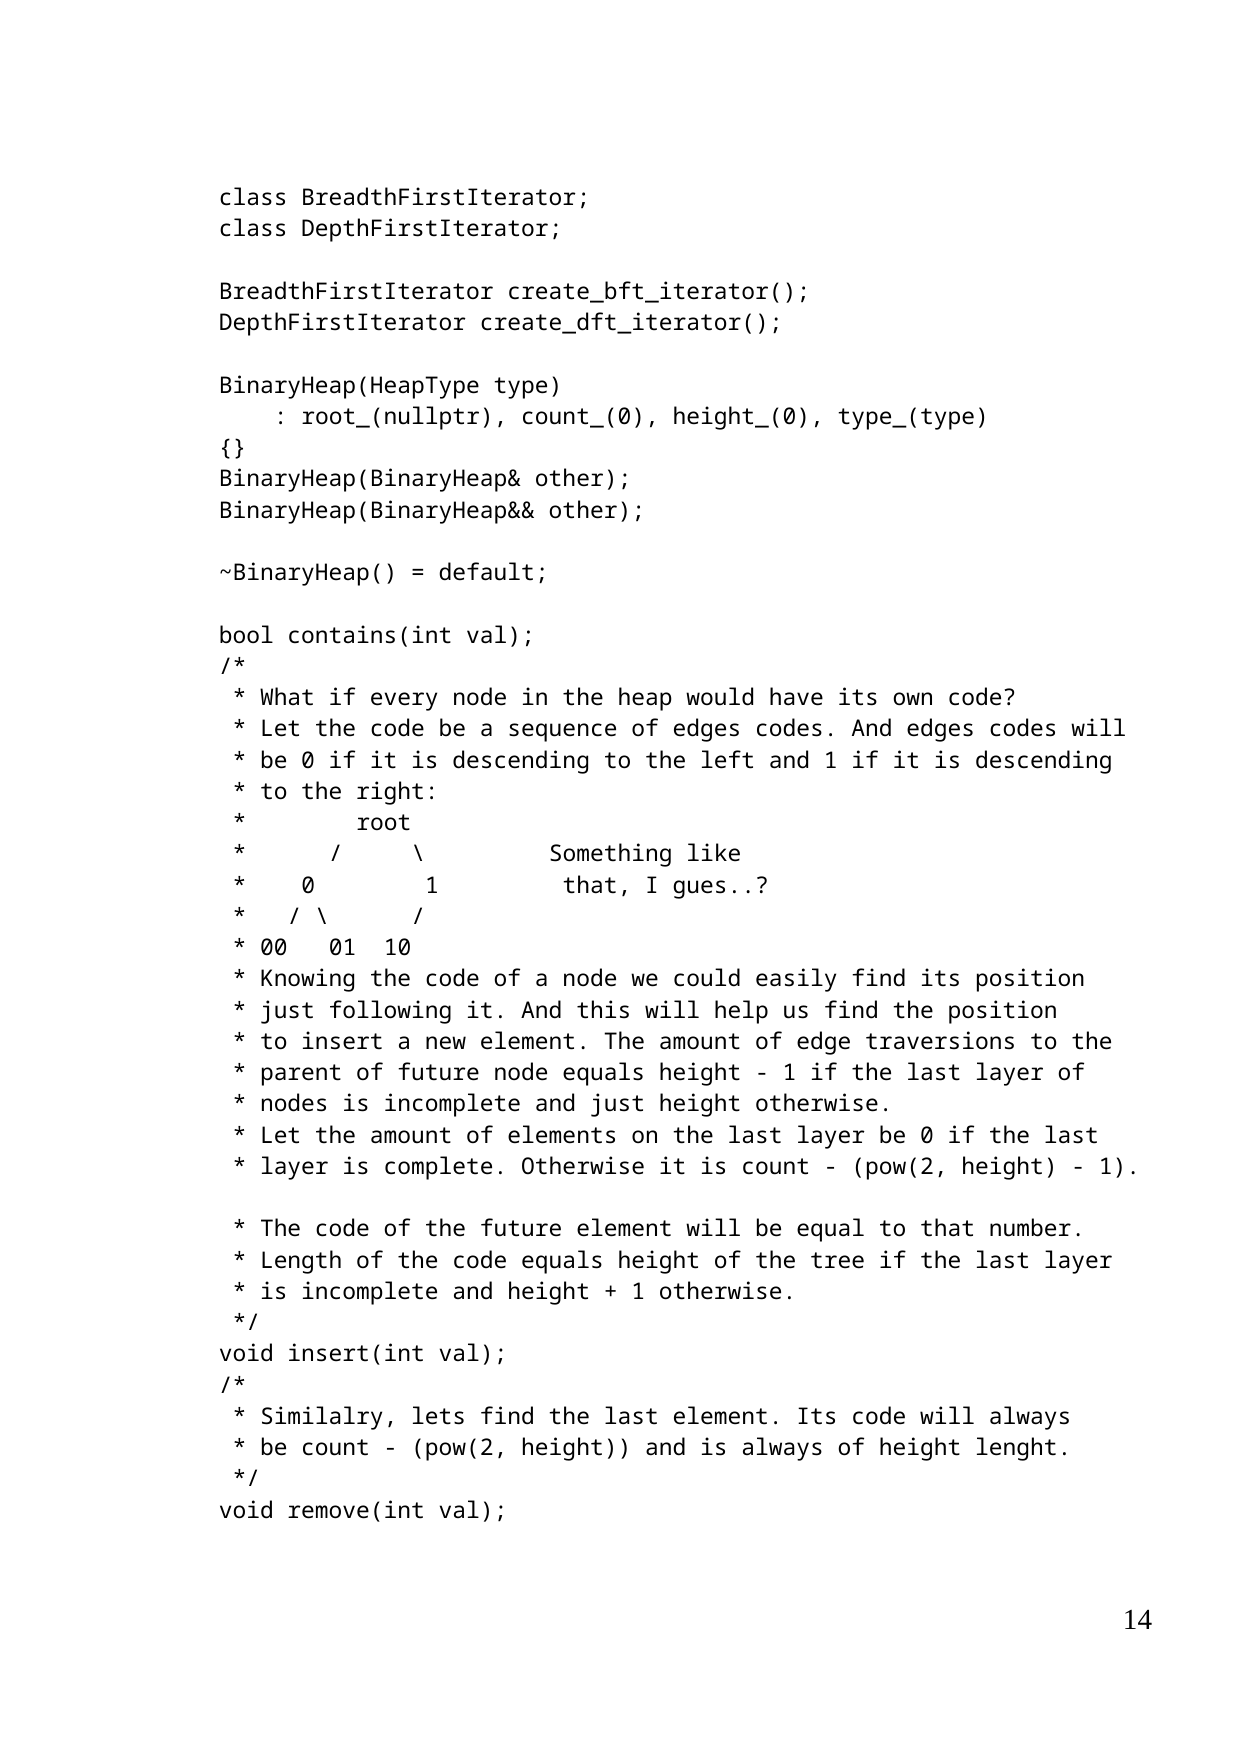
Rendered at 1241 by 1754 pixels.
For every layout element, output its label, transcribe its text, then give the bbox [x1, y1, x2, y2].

text class BreadthFirstIterator; class DepthFirstIterator; BreadthFirstIterator create_bft_iterator(); DepthFirstIterator create_dft_iterator(); BinaryHeap(HeapType type) : root_(nullptr), count_(0), height_(0), type_(type) {} BinaryHeap(BinaryHeap& other); BinaryHeap(BinaryHeap&& other); ~BinaryHeap() = default; bool contains(int val); /* * What if every node in the heap would have its own code? * Let the code be a sequence of edges codes. And edges codes will * be 0 if it is descending to the left and 1 if it is descending * to the right: * root * / \ Something like * 0 1 that, I gues..? * / \ / * 00 01 10 * Knowing the code of a node we could easily find its position * just following it. And this will help us find the position * to insert a new element. The amount of edge traversions to the * parent of future node equals height - 1 if the last layer of * nodes is incomplete and just height otherwise. * Let the amount of elements on the last layer be 0 if the last * layer is complete. Otherwise it is count - (pow(2, height) - 1). * The code of the future element will be equal to that number. * Length of the code equals height of the tree if the last layer * is incomplete and height + 1 otherwise. */ void insert(int val); /* * Similalry, lets find the last element. Its code will always * be count - (pow(2, height)) and is always of height lenght. */ void remove(int val); [177, 181, 1152, 1556]
